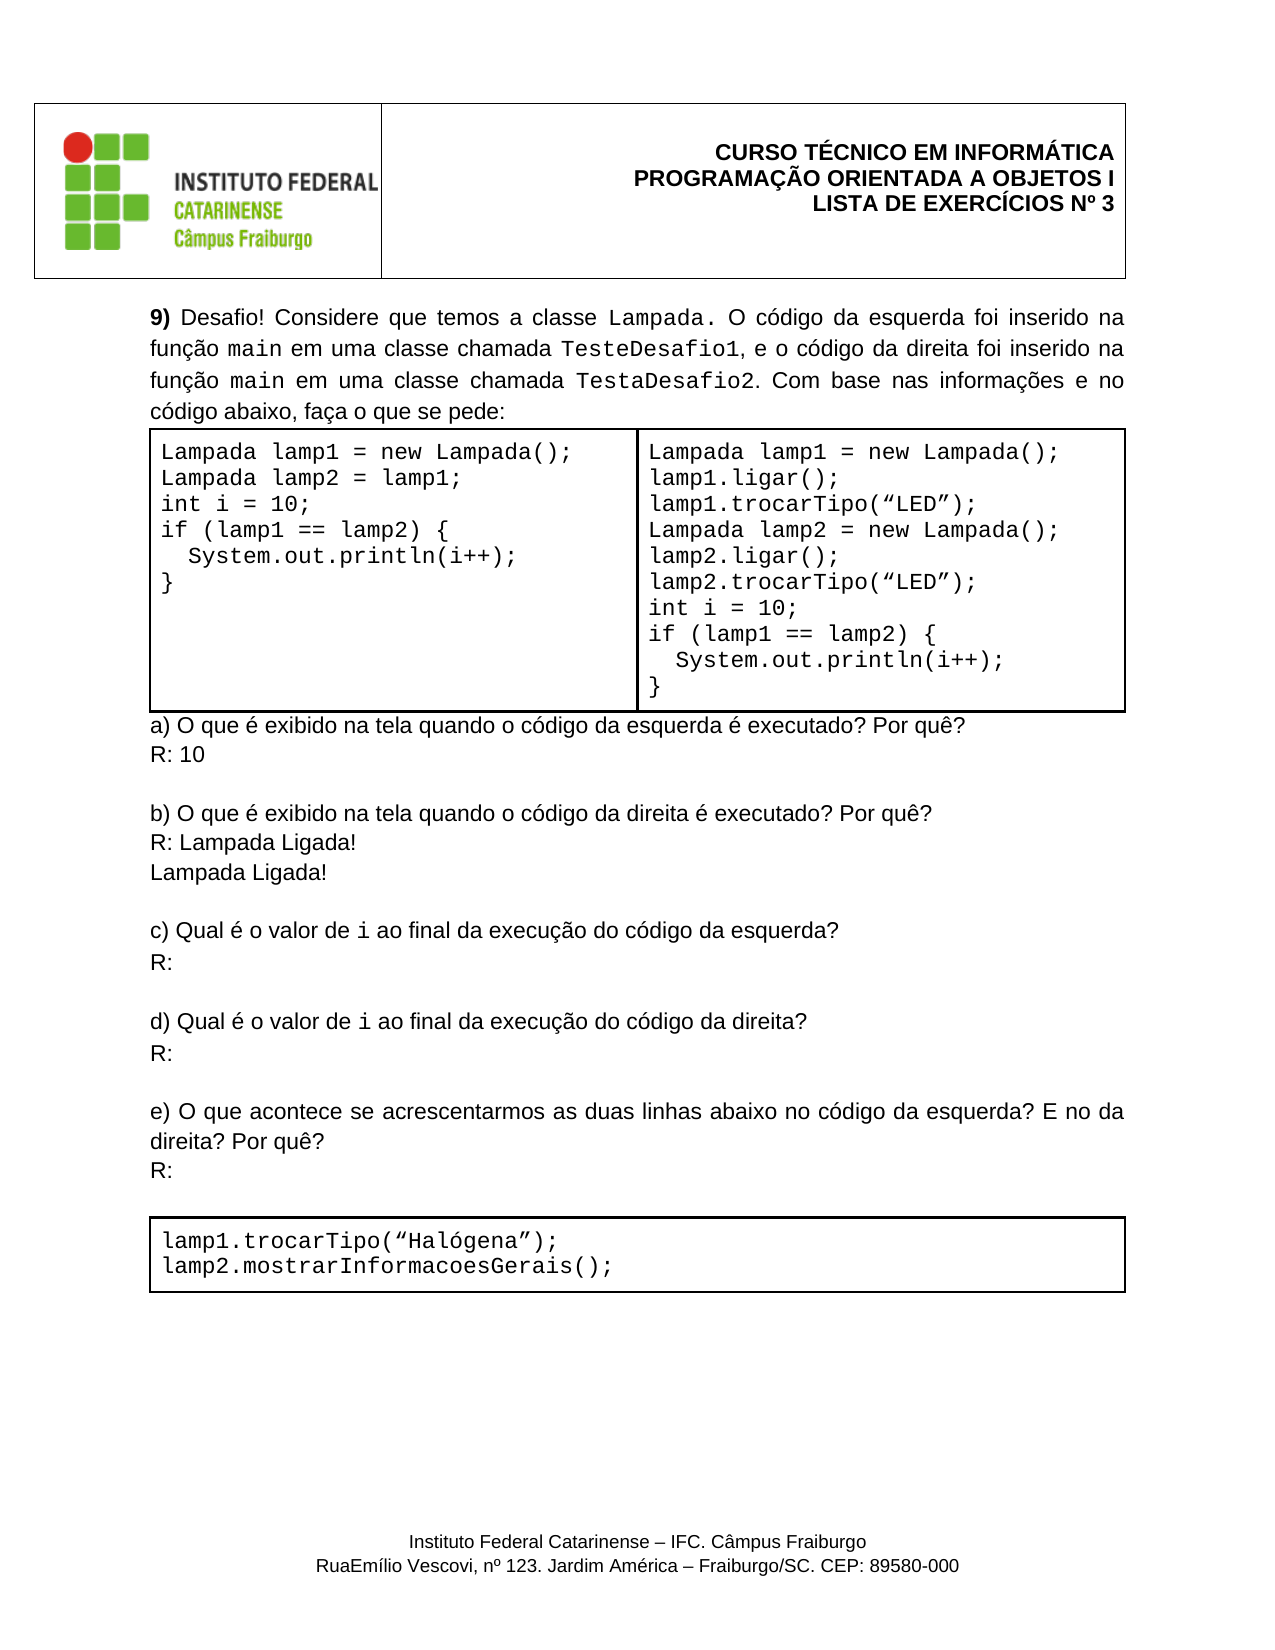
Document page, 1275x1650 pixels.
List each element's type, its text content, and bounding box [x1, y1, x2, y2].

text b) O que é exibido na tela quando o código da direita é executado? Por quê? [150, 801, 1125, 826]
picture [63, 132, 382, 250]
text d) Qual é o valor de i ao final da execução do código da direita? [150, 1008, 1125, 1036]
text R: 10 [150, 742, 1125, 767]
table_header lamp1.trocarTipo(“Halógena”); lamp2.mostrarInformacoesGerais(); [151, 1219, 1124, 1291]
text Lampada Ligada! [150, 859, 1125, 885]
text c) Qual é o valor de i ao final da execução do código da esquerda? [150, 918, 1125, 946]
table_header Lampada lamp1 = new Lampada(); lamp1.ligar(); lamp1.trocarTipo(“LED”); Lampada lamp2 = new Lampada(); lamp2.ligar(); lamp2.trocarTipo(“LED”); int i = 10; if (lamp1 == lamp2) { System.out.println(i++); } [639, 430, 1124, 710]
table_header Lampada lamp1 = new Lampada(); Lampada lamp2 = lamp1; int i = 10; if (lamp1 == lamp2) { System.out.println(i++); } [151, 430, 636, 710]
text 9) Desafio! Considere que temos a classe Lampada. O código da esquerda foi inserido na função main em uma classe chamada TesteDesafio1, e o código da direita foi inserido na função main em uma classe chamada TestaDesafio2. Com base nas informações e no código abaixo, faça o que se pede: [150, 304, 1125, 424]
text R: [150, 1040, 1125, 1066]
text R: Lampada Ligada! [150, 830, 1125, 856]
text R: [150, 1158, 1125, 1183]
text e) O que acontece se acrescentarmos as duas linhas abaixo no código da esquerda? E no da direita? Por quê? [150, 1099, 1125, 1154]
text R: [150, 950, 1125, 975]
text a) O que é exibido na tela quando o código da esquerda é executado? Por quê? [150, 713, 1125, 738]
